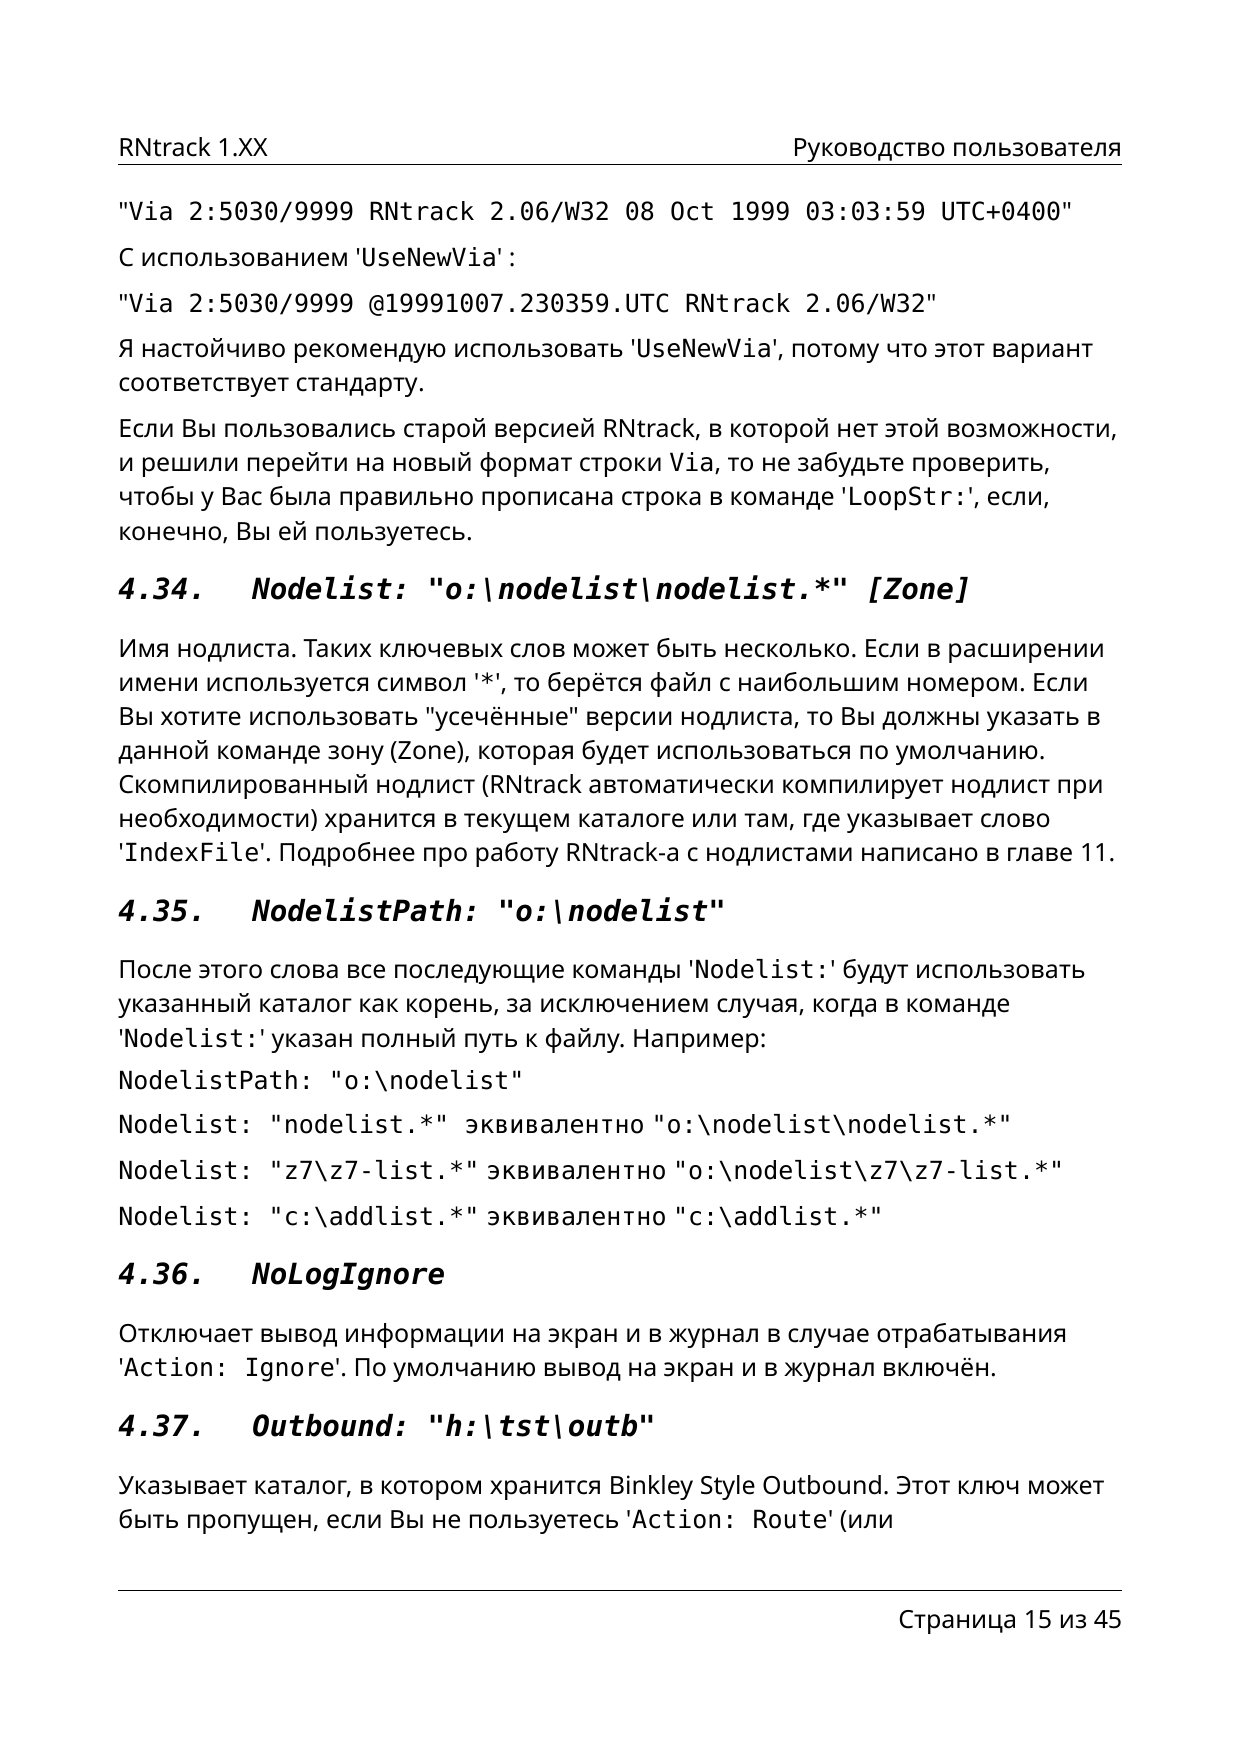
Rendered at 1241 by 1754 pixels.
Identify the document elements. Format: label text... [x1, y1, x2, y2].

text Nodelist: "nodelist.*" эквивалентно "o:\nodelist\nodelist.*" [118, 1107, 1122, 1141]
subtitle NoLogIgnore [118, 1258, 1122, 1292]
text После этого слова все последующие команды 'Nodelist:' будут использовать указанный каталог как корень, за исключением случая, когда в команде 'Nodelist:' указан полный путь к файлу. Например: [118, 952, 1122, 1054]
subtitle NodelistPath: "o:\nodelist" [118, 894, 1122, 928]
text С использованием 'UseNewVia' : [118, 239, 1122, 273]
text Отключает вывод информации на экран и в журнал в случае отрабатывания 'Action: Ignore'. По умолчанию вывод на экран и в журнал включён. [118, 1316, 1122, 1384]
subtitle Outbound: "h:\tst\outb" [118, 1409, 1122, 1443]
text NodelistPath: "o:\nodelist" [118, 1066, 1122, 1095]
text Я настойчиво рекомендую использовать 'UseNewVia', потому что этот вариант соответствует стандарту. [118, 331, 1122, 399]
text Если Вы пользовались старой версией RNtrack, в которой нет этой возможности, и решили перейти на новый формат строки Via, то не забудьте проверить, чтобы у Вас была правильно прописана строка в команде 'LoopStr:', если, конечно, Вы ей пользуетесь. [118, 411, 1122, 547]
text "Via 2:5030/9999 RNtrack 2.06/W32 08 Oct 1999 03:03:59 UTC+0400" [118, 193, 1122, 228]
text Указывает каталог, в котором хранится Binkley Style Outbound. Этот ключ может быть пропущен, если Вы не пользуетесь 'Action: Route' (или [118, 1467, 1122, 1535]
text Имя нодлиста. Таких ключевых слов может быть несколько. Если в расширении имени используется символ '*', то берётся файл с наибольшим номером. Если Вы хотите использовать "усечённые" версии нодлиста, то Вы должны указать в данной команде зону (Zone), которая будет использоваться по умолчанию. Скомпилированный нодлист (RNtrack автоматически компилирует нодлист при необходимости) хранится в текущем каталоге или там, где указывает слово 'IndexFile'. Подробнее про работу RNtrack-а с нодлистами написано в главе 11. [118, 630, 1122, 869]
text Nodelist: "z7\z7-list.*" эквивалентно "o:\nodelist\z7\z7-list.*" [118, 1153, 1122, 1187]
text "Via 2:5030/9999 @19991007.230359.UTC RNtrack 2.06/W32" [118, 285, 1122, 319]
subtitle Nodelist: "o:\nodelist\nodelist.*" [Zone] [118, 572, 1122, 606]
text Nodelist: "c:\addlist.*" эквивалентно "c:\addlist.*" [118, 1199, 1122, 1233]
